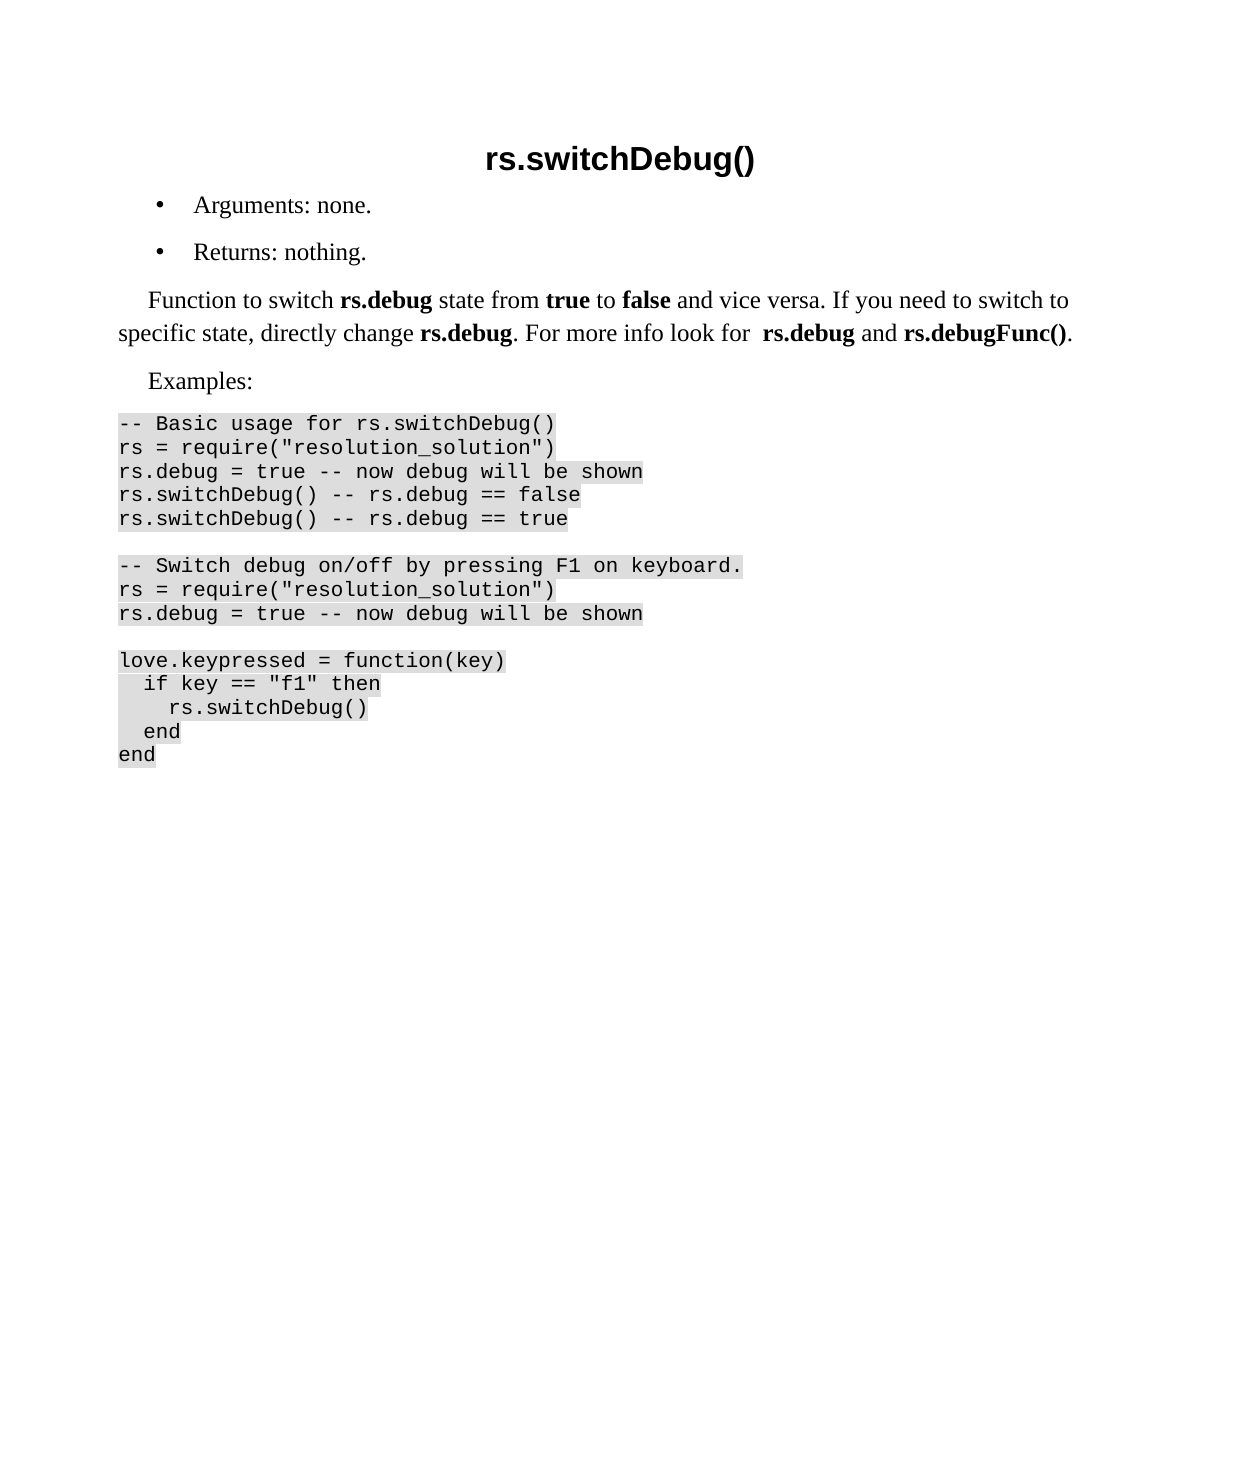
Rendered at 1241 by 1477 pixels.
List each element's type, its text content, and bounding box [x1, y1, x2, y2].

text end [181, 721, 1122, 744]
list Arguments: none. [156, 190, 1122, 219]
text rs = require("resolution_solution") [556, 437, 1122, 461]
text love.keypressed = function(key) [506, 650, 1122, 673]
text rs.switchDebug() [368, 697, 1122, 721]
text -- Switch debug on/off by pressing F1 on keyboard. [743, 555, 1122, 579]
text if key == "f1" then [118, 673, 1122, 697]
text rs.switchDebug() -- rs.debug == true [568, 508, 1122, 532]
text Examples: [118, 366, 1122, 394]
text Function to switch rs.debug state from true to false and vice versa. If you need to switch to specific state, directly change rs.debug. For more info look for rs.debug and rs.debugFunc(). [118, 285, 1122, 347]
text end [156, 744, 1122, 768]
text rs.debug = true -- now debug will be shown [643, 461, 1122, 484]
text rs.debug = true -- now debug will be shown [118, 602, 1122, 626]
list Returns: nothing. [156, 237, 1122, 266]
text rs = require("resolution_solution") [556, 579, 1122, 602]
text rs.switchDebug() -- rs.debug == false [581, 484, 1122, 508]
text -- Basic usage for rs.switchDebug() [556, 413, 1122, 437]
subtitle rs.switchDebug() [118, 139, 1122, 177]
